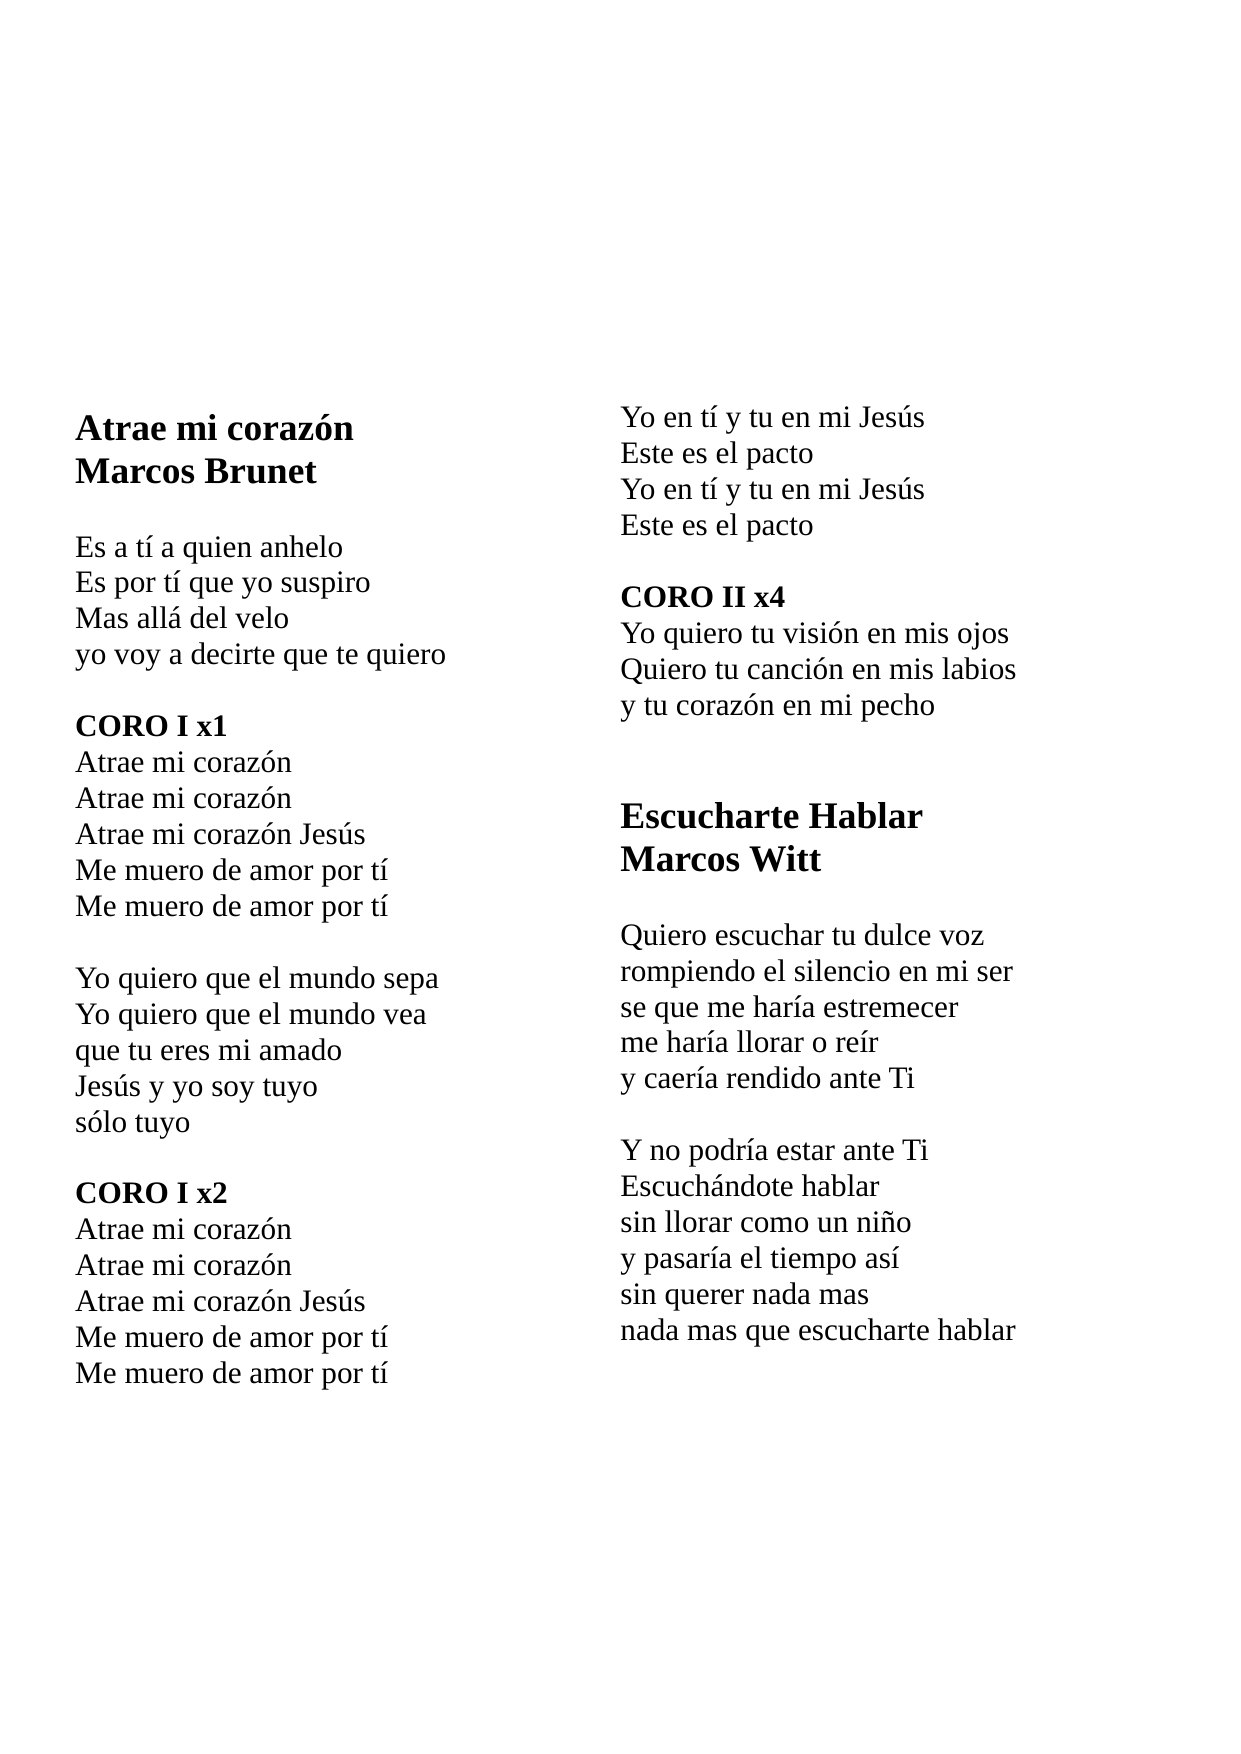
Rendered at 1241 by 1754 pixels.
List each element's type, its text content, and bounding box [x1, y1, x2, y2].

text Atrae mi corazón [75, 1211, 620, 1247]
text Es por tí que yo suspiro [75, 564, 620, 600]
text Marcos Witt [620, 837, 1165, 880]
text Mas allá del velo [75, 600, 620, 636]
text Yo quiero que el mundo sepa [75, 959, 620, 995]
text Me muero de amor por tí [75, 851, 620, 887]
text se que me haría estremecer [620, 988, 1165, 1024]
text Me muero de amor por tí [75, 1354, 620, 1390]
text Quiero tu canción en mis labios [620, 650, 1165, 686]
text Este es el pacto [620, 506, 1165, 542]
text Me muero de amor por tí [75, 887, 620, 923]
text Atrae mi corazón [75, 406, 620, 449]
text yo voy a decirte que te quiero [75, 636, 620, 672]
text Yo quiero que el mundo vea [75, 995, 620, 1031]
text sin llorar como un niño [620, 1203, 1165, 1239]
text Atrae mi corazón Jesús [75, 815, 620, 851]
text que tu eres mi amado [75, 1031, 620, 1067]
text Atrae mi corazón [75, 743, 620, 779]
text CORO I x2 [75, 1175, 620, 1211]
text sin querer nada mas [620, 1275, 1165, 1311]
text Es a tí a quien anhelo [75, 528, 620, 564]
text Quiero escuchar tu dulce voz [620, 916, 1165, 952]
text y pasaría el tiempo así [620, 1239, 1165, 1275]
text Escuchándote hablar [620, 1167, 1165, 1203]
text rompiendo el silencio en mi ser [620, 952, 1165, 988]
text Y no podría estar ante Ti [620, 1132, 1165, 1167]
text Atrae mi corazón [75, 779, 620, 815]
text CORO II x4 [620, 578, 1165, 614]
text Escucharte Hablar [620, 794, 1165, 837]
text Jesús y yo soy tuyo [75, 1067, 620, 1103]
text y tu corazón en mi pecho [620, 686, 1165, 722]
text Atrae mi corazón [75, 1247, 620, 1282]
text Yo quiero tu visión en mis ojos [620, 614, 1165, 650]
text y caería rendido ante Ti [620, 1060, 1165, 1096]
text Marcos Brunet [75, 449, 620, 492]
text Yo en tí y tu en mi Jesús [620, 470, 1165, 506]
text CORO I x1 [75, 707, 620, 743]
text Atrae mi corazón Jesús [75, 1282, 620, 1318]
text me haría llorar o reír [620, 1024, 1165, 1060]
text nada mas que escucharte hablar [620, 1311, 1165, 1347]
text Me muero de amor por tí [75, 1318, 620, 1354]
text sólo tuyo [75, 1103, 620, 1139]
text Yo en tí y tu en mi Jesús [620, 398, 1165, 434]
text Este es el pacto [620, 434, 1165, 470]
